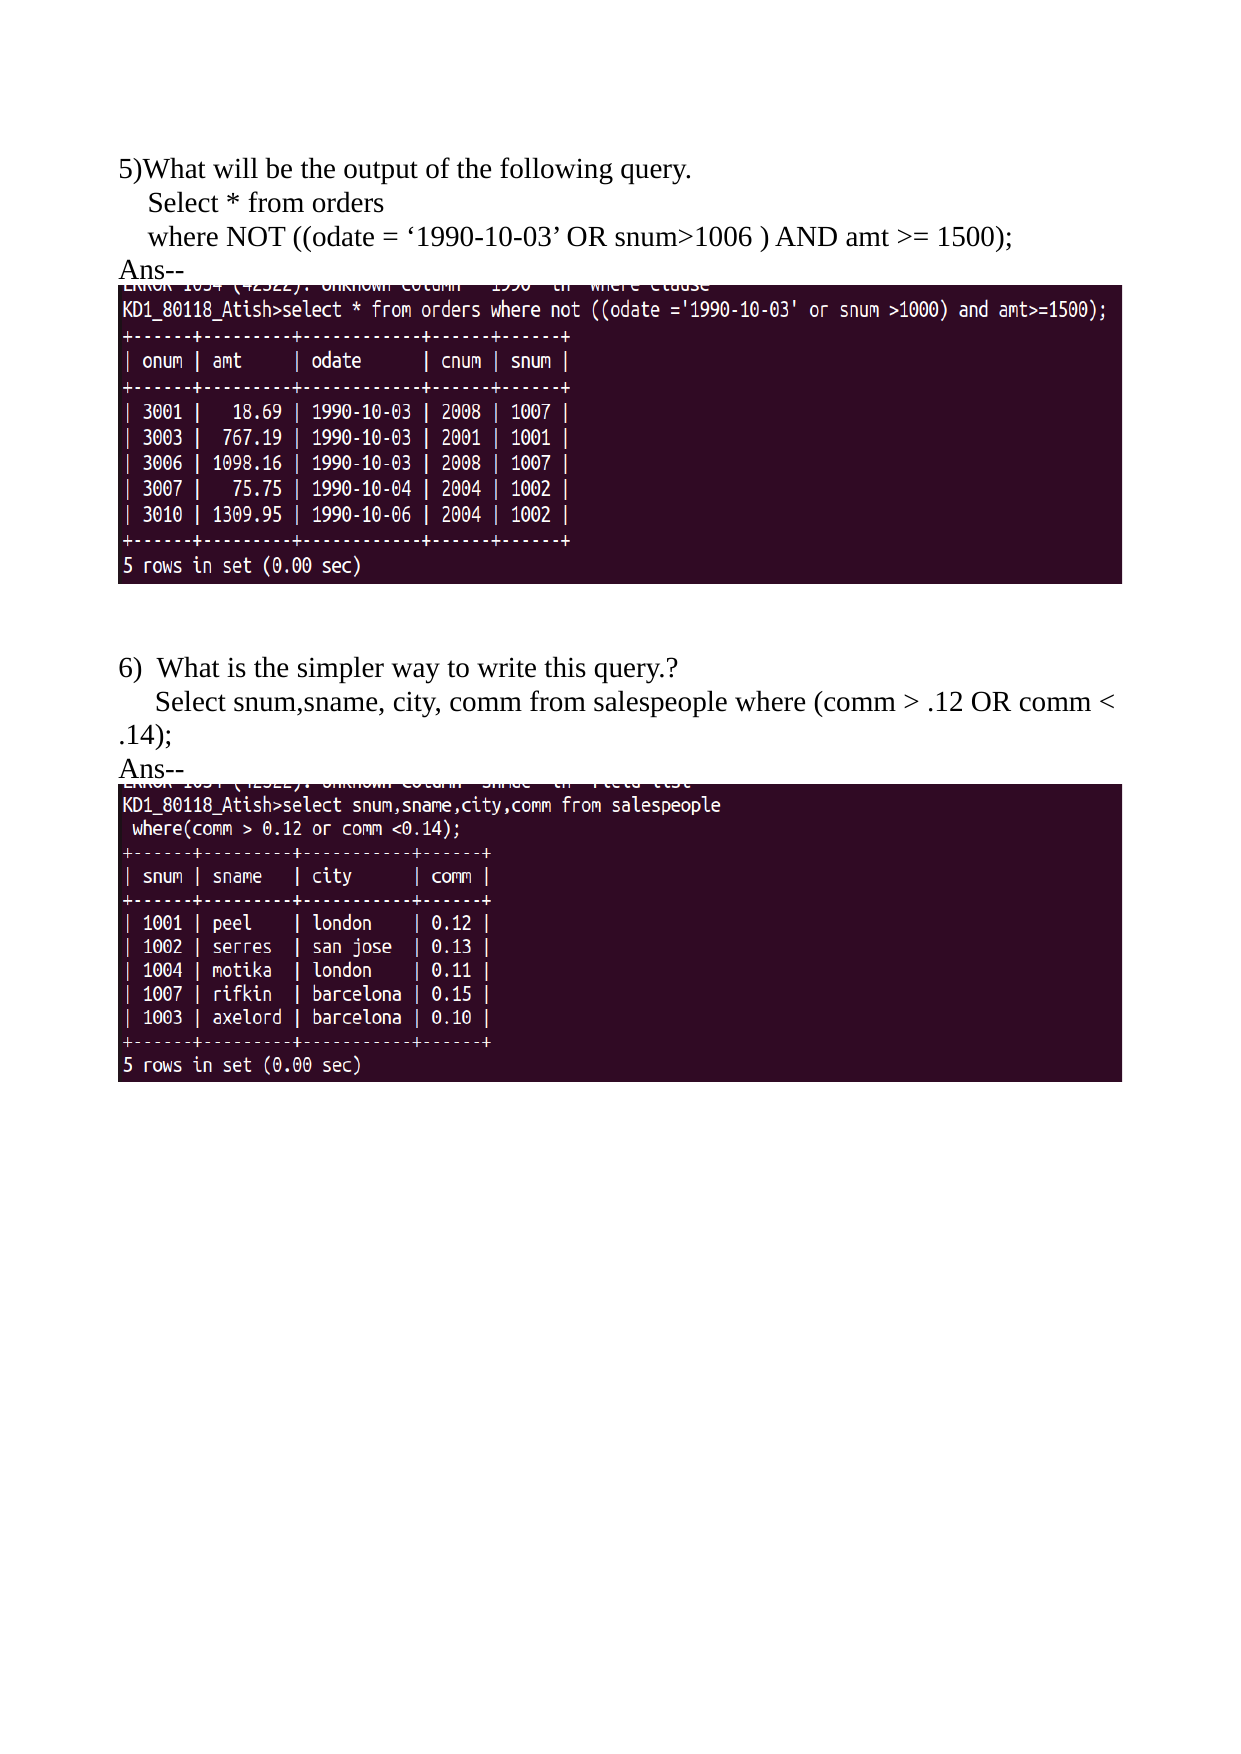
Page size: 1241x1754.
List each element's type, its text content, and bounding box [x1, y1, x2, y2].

text 5)What will be the output of the following query. [118, 152, 1122, 185]
text Ans-- [118, 252, 1122, 285]
text where NOT ((odate = ‘1990-10-03’ OR snum>1006 ) AND amt >= 1500); [118, 219, 1122, 252]
picture [118, 784, 1123, 1082]
text Ans-- [118, 751, 1122, 784]
picture [118, 285, 1123, 584]
text 6) What is the simpler way to write this query.? [118, 650, 1122, 684]
text Select * from orders [118, 185, 1122, 219]
text Select snum,sname, city, comm from salespeople where (comm > .12 OR comm < .14); [118, 684, 1122, 751]
